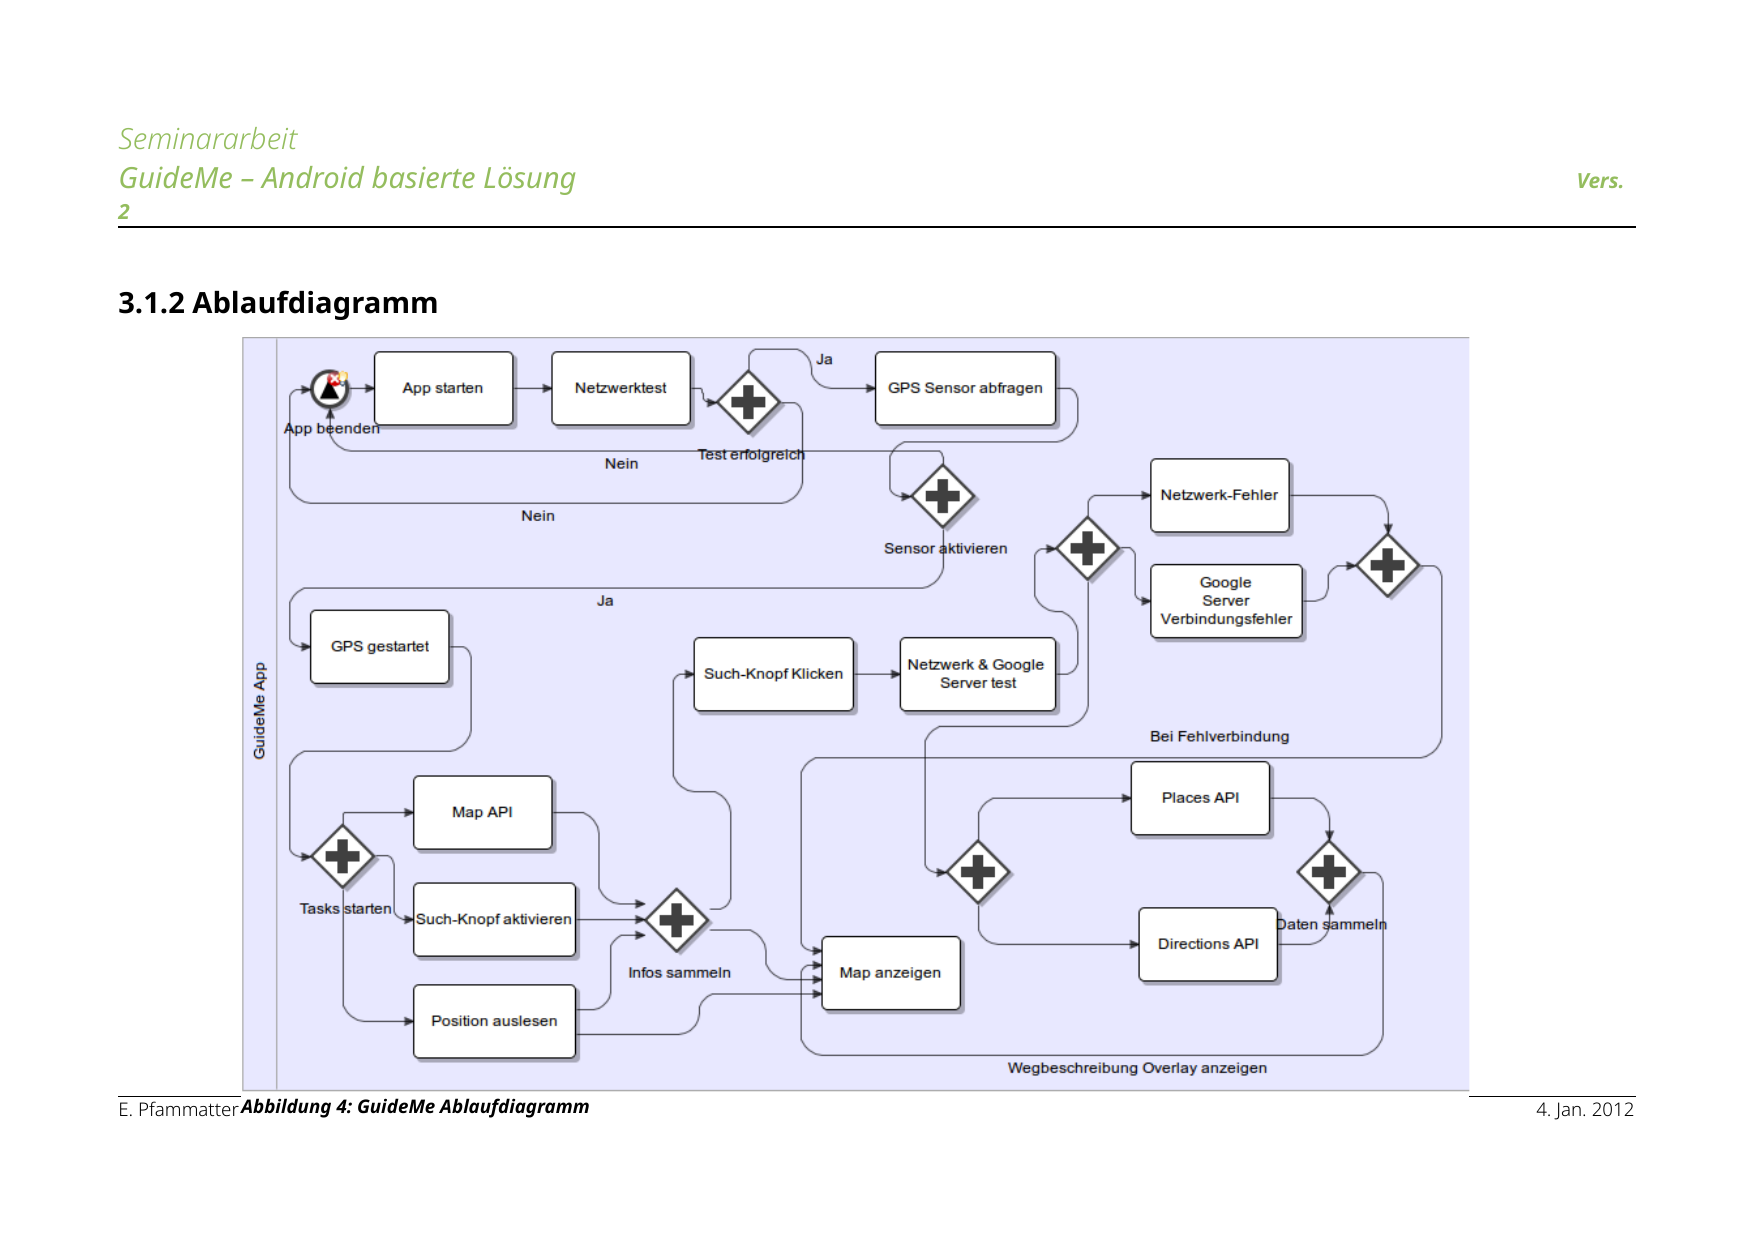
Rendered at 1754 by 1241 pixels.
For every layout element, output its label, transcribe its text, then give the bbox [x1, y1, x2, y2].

text Abbildung 4: GuideMe Ablaufdiagramm [241, 1094, 1469, 1119]
subtitle 3.1.2 Ablaufdiagramm [118, 282, 1636, 322]
picture [241, 337, 1470, 1094]
